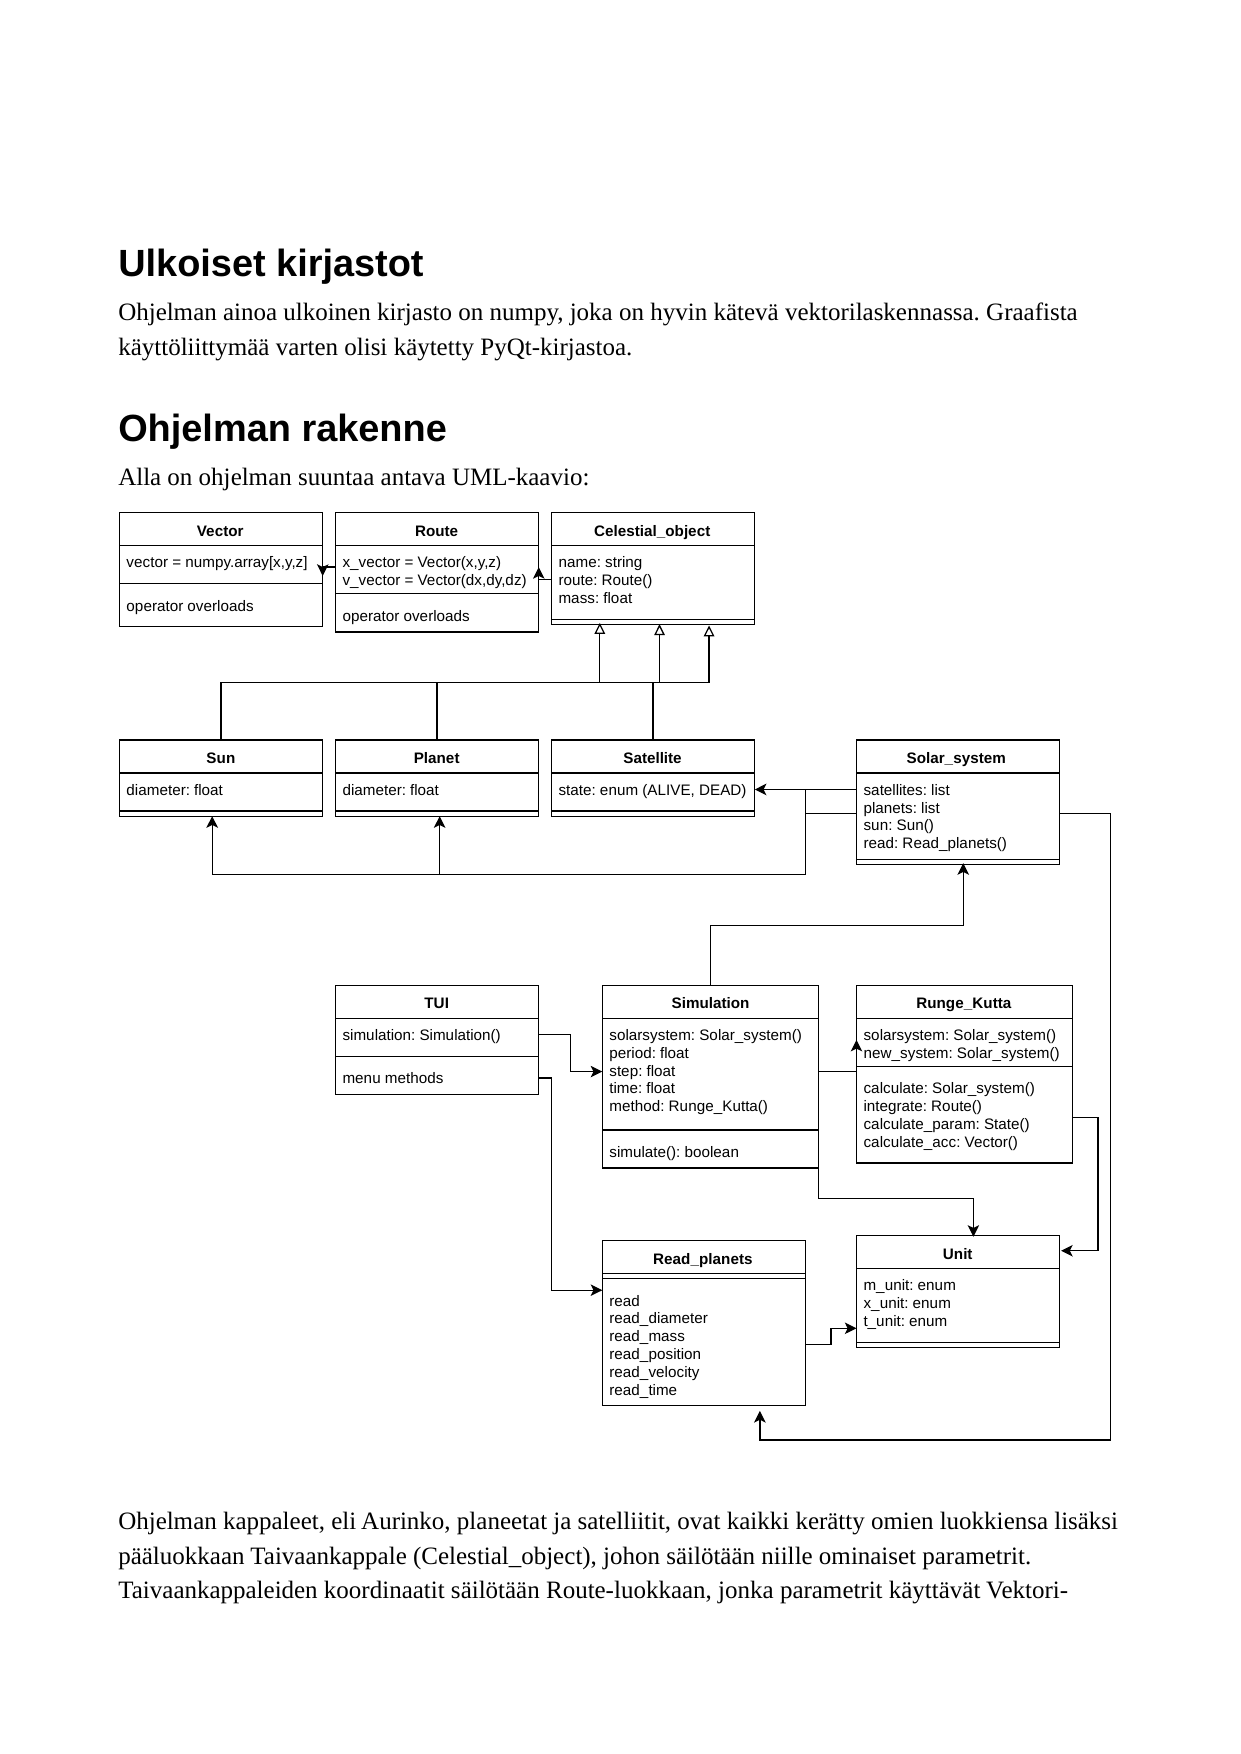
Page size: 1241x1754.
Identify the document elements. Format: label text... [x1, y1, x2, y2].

text Ohjelman ainoa ulkoinen kirjasto on numpy, joka on hyvin kätevä vektorilaskennassa. Graafista käyttöliittymää varten olisi käytetty PyQt-kirjastoa. [118, 297, 1122, 361]
text Alla on ohjelman suuntaa antava UML-kaavio: [118, 462, 1122, 491]
text Ohjelman kappaleet, eli Aurinko, planeetat ja satelliitit, ovat kaikki kerätty omien luokkiensa lisäksi pääluokkaan Taivaankappale (Celestial_object), johon säilötään niille ominaiset parametrit. Taivaankappaleiden koordinaatit säilötään Route-luokkaan, jonka parametrit käyttävät Vektori- [118, 1506, 1122, 1604]
subtitle Ohjelman rakenne [118, 406, 1122, 449]
subtitle Ulkoiset kirjastot [118, 241, 1122, 285]
